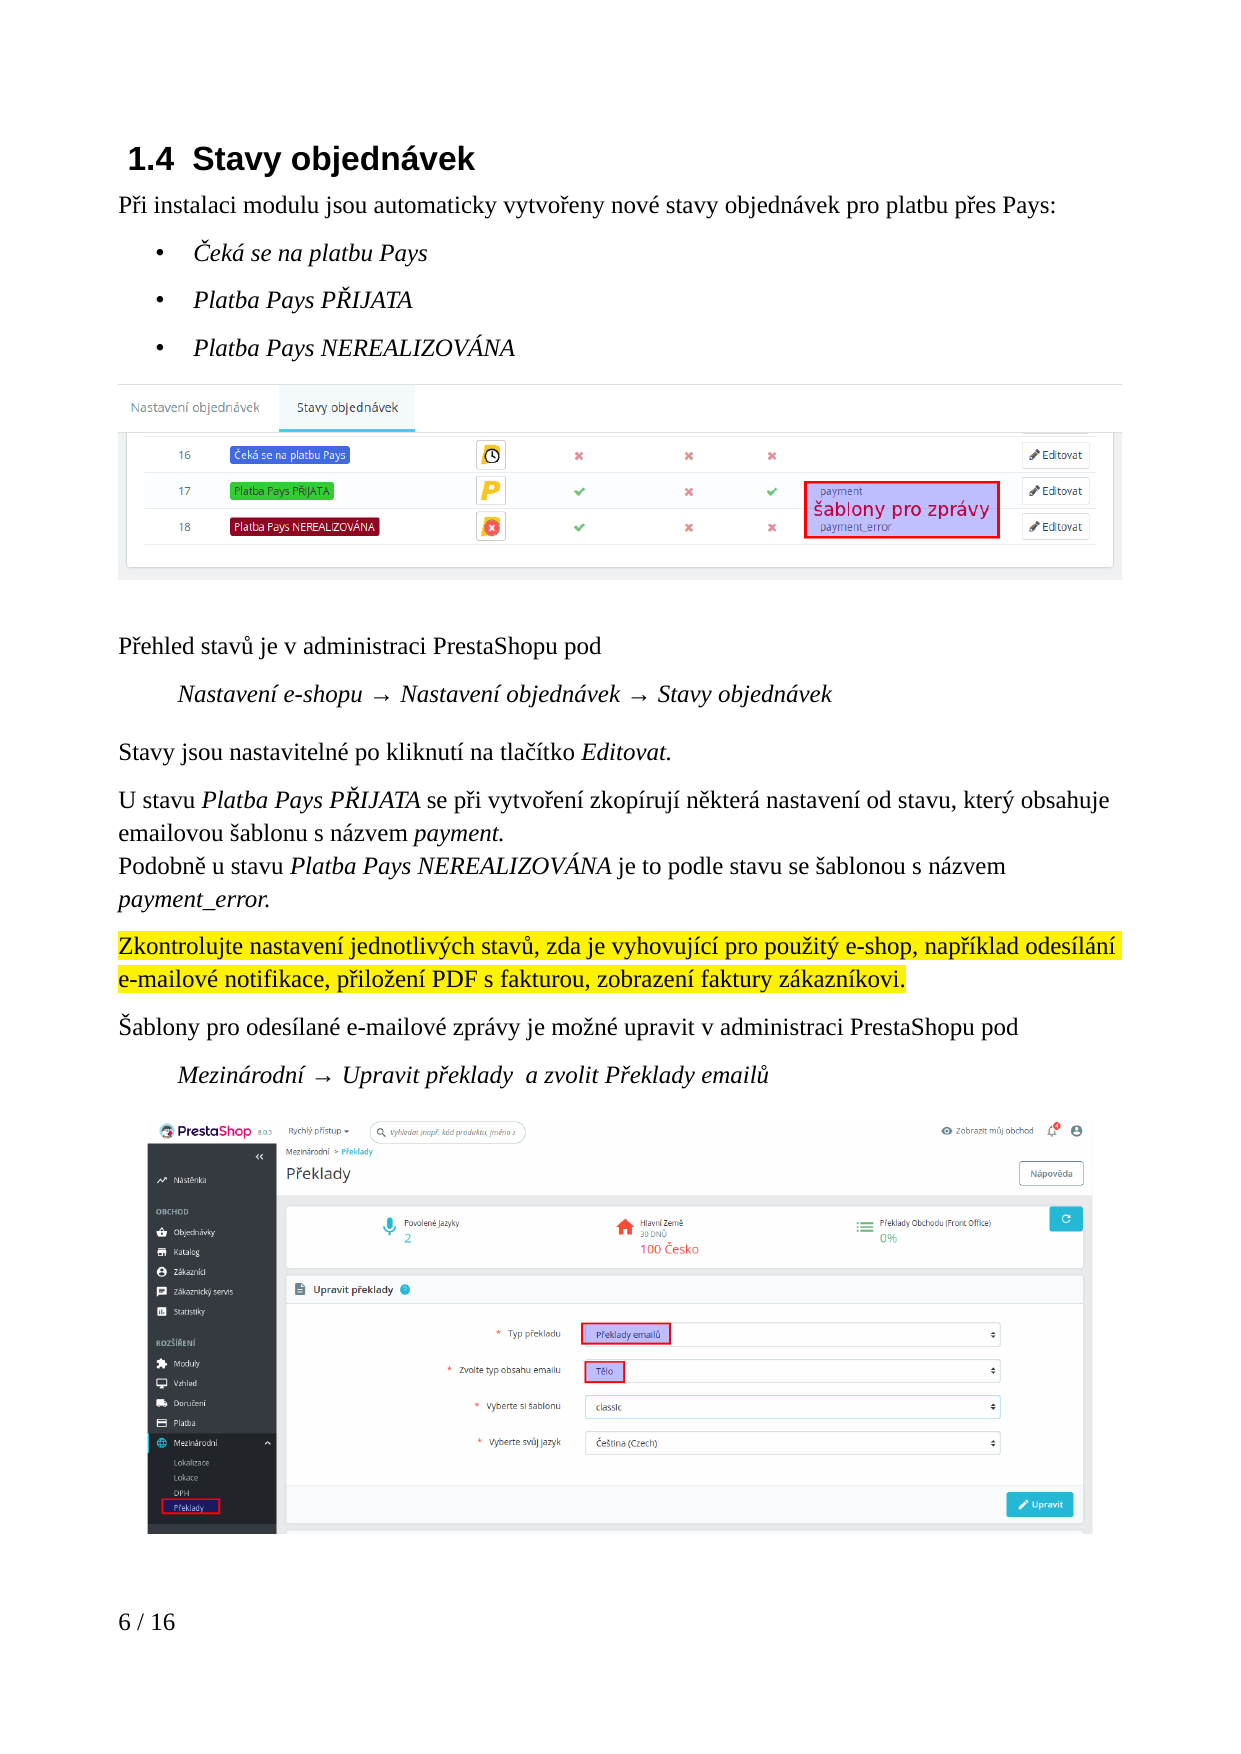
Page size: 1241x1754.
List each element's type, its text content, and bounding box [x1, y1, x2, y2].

list Platba Pays PŘIJATA [156, 285, 1122, 314]
text Při instalaci modulu jsou automaticky vytvořeny nové stavy objednávek pro platbu přes Pays: [118, 190, 1122, 219]
text Nastavení e-shopu → Nastavení objednávek → Stavy objednávek [177, 679, 1063, 708]
list Platba Pays NEREALIZOVÁNA [156, 333, 1122, 362]
subtitle Stavy objednávek [118, 139, 1122, 178]
text Mezinárodní → Upravit překlady a zvolit Překlady emailů [177, 1060, 1063, 1088]
text U stavu Platba Pays PŘIJATA se při vytvoření zkopírují některá nastavení od stavu, který obsahuje emailovou šablonu s názvem payment. Podobně u stavu Platba Pays NEREALIZOVÁNA je to podle stavu se šablonou s názvem payment_error. [118, 785, 1122, 913]
text Zkontrolujte nastavení jednotlivých stavů, zda je vyhovující pro použitý e-shop, například odesílání e-mailové notifikace, přiložení PDF s fakturou, zobrazení faktury zákazníkovi. [118, 931, 1122, 993]
text Stavy jsou nastavitelné po kliknutí na tlačítko Editovat. [118, 737, 1122, 766]
picture [147, 1117, 1093, 1534]
list Čeká se na platbu Pays [156, 238, 1122, 266]
text Šablony pro odesílané e-mailové zprávy je možné upravit v administraci PrestaShopu pod [118, 1012, 1122, 1041]
picture [118, 380, 1123, 580]
text Přehled stavů je v administraci PrestaShopu pod [118, 631, 1122, 660]
